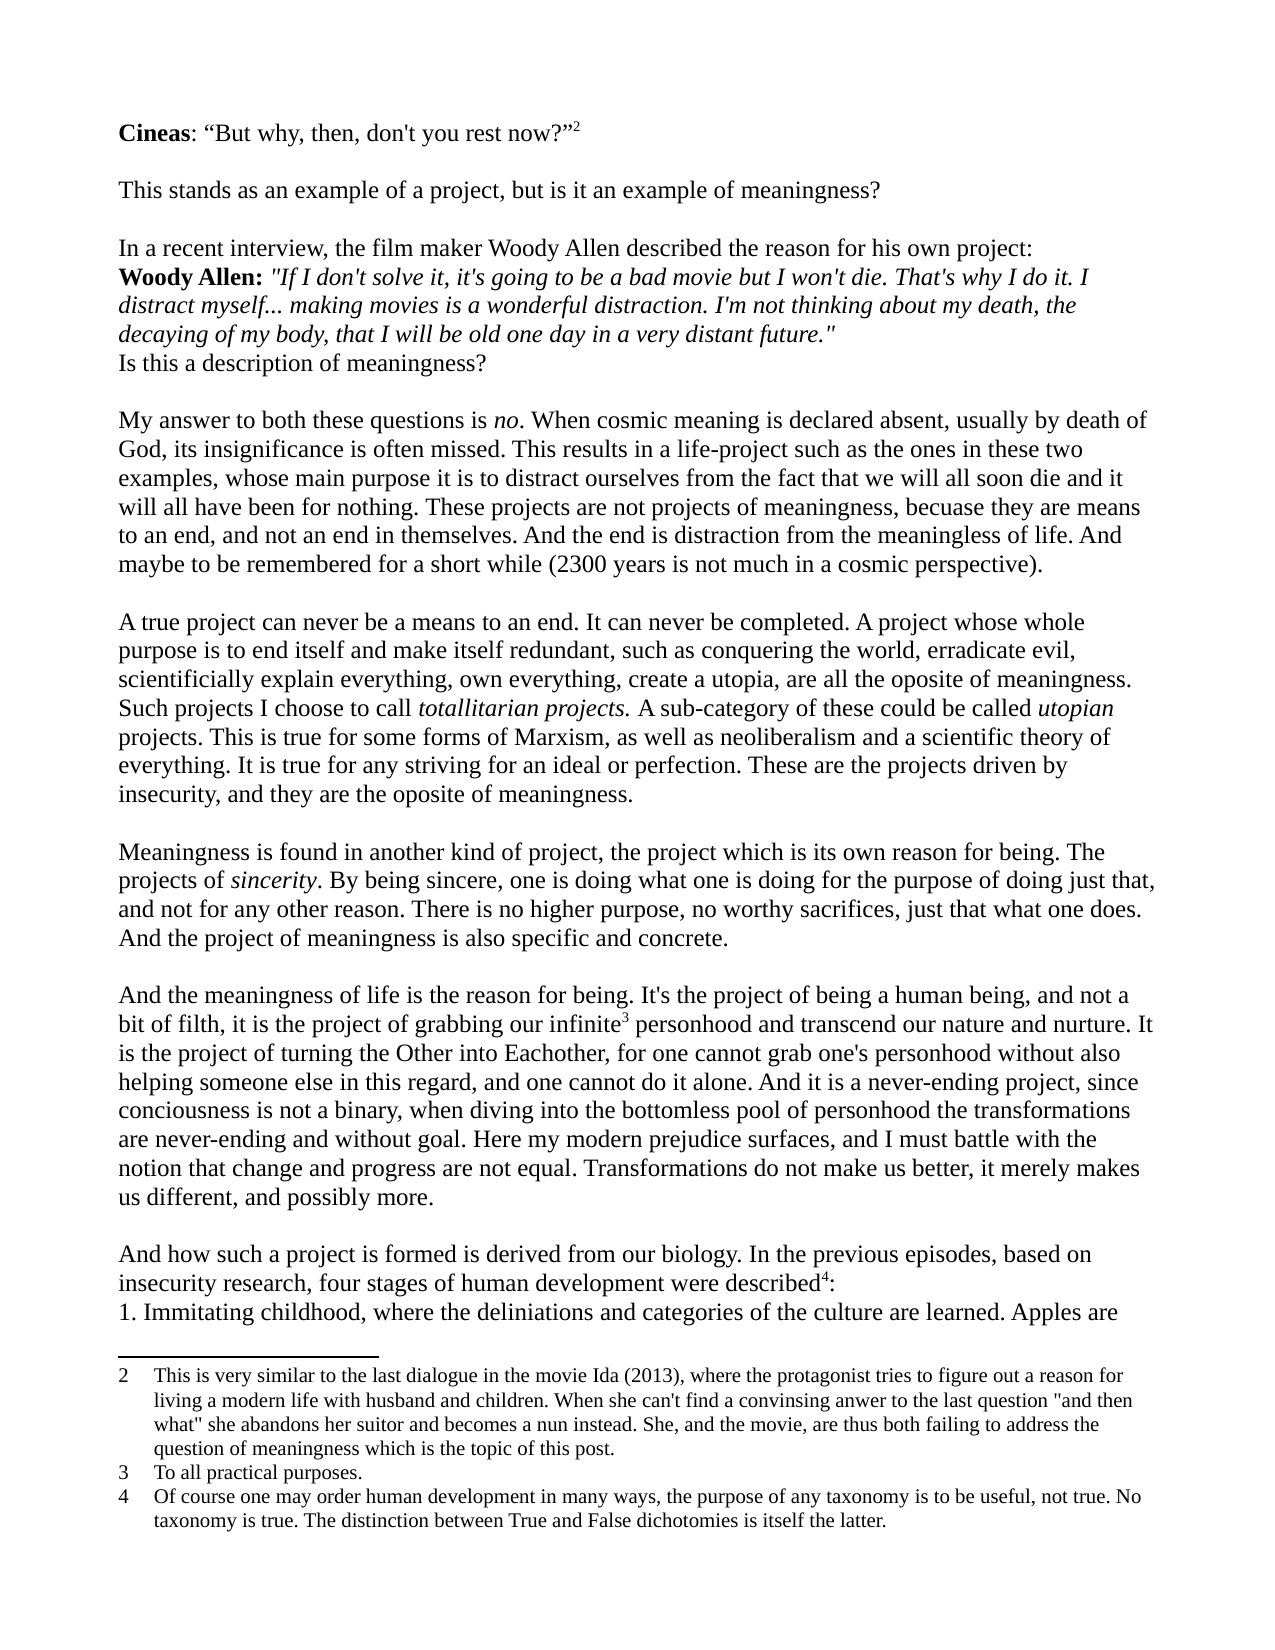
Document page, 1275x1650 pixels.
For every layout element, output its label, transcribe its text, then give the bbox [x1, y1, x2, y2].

text Of course one may order human development in many ways, the purpose of any taxonomy is to be useful, not true. No taxonomy is true. The distinction between True and False dichotomies is itself the latter. [118, 1484, 1157, 1532]
text Is this a description of meaningness? [118, 348, 1157, 377]
text This stands as an example of a project, but is it an example of meaningness? [118, 176, 1157, 204]
text Meaningness is found in another kind of project, the project which is its own reason for being. The projects of sincerity. By being sincere, one is doing what one is doing for the purpose of doing just that, and not for any other reason. There is no higher purpose, no worthy sacrifices, just that what one does. And the project of meaningness is also specific and concrete. [118, 837, 1157, 952]
text And how such a project is formed is derived from our biology. In the previous episodes, based on insecurity research, four stages of human development were described: [118, 1239, 1157, 1297]
text And the meaningness of life is the reason for being. It's the project of being a human being, and not a bit of filth, it is the project of grabbing our infinite personhood and transcend our nature and nurture. It is the project of turning the Other into Eachother, for one cannot grab one's personhood without also helping someone else in this regard, and one cannot do it alone. And it is a never-ending project, since conciousness is not a binary, when diving into the bottomless pool of personhood the transformations are never-ending and without goal. Here my modern prejudice surfaces, and I must battle with the notion that change and progress are not equal. Transformations do not make us better, it merely makes us different, and possibly more. [118, 981, 1157, 1211]
text In a recent interview, the film maker Woody Allen described the reason for his own project: [118, 233, 1157, 262]
text To all practical purposes. [118, 1460, 1157, 1484]
text A true project can never be a means to an end. It can never be completed. A project whose whole purpose is to end itself and make itself redundant, such as conquering the world, erradicate evil, scientificially explain everything, own everything, create a utopia, are all the oposite of meaningness. Such projects I choose to call totallitarian projects. A sub-category of these could be called utopian projects. This is true for some forms of Marxism, as well as neoliberalism and a scientific theory of everything. It is true for any striving for an ideal or perfection. These are the projects driven by insecurity, and they are the oposite of meaningness. [118, 607, 1157, 808]
text Woody Allen: "If I don't solve it, it's going to be a bad movie but I won't die. That's why I do it. I distract myself... making movies is a wonderful distraction. I'm not thinking about my death, the decaying of my body, that I will be old one day in a very distant future." [118, 262, 1157, 348]
text 1. Immitating childhood, where the deliniations and categories of the culture are learned. Apples are [118, 1297, 1157, 1326]
text My answer to both these questions is no. When cosmic meaning is declared absent, usually by death of God, its insignificance is often missed. This results in a life-project such as the ones in these two examples, whose main purpose it is to distract ourselves from the fact that we will all soon die and it will all have been for nothing. These projects are not projects of meaningness, becuase they are means to an end, and not an end in themselves. And the end is distraction from the meaningless of life. And maybe to be remembered for a short while (2300 years is not much in a cosmic perspective). [118, 406, 1157, 578]
text Cineas: “But why, then, don't you rest now?” [118, 118, 1157, 147]
text This is very similar to the last dialogue in the movie Ida (2013), where the protagonist tries to figure out a reason for living a modern life with husband and children. When she can't find a convinsing anwer to the last question "and then what" she abandons her suitor and becomes a nun instead. She, and the movie, are thus both failing to address the question of meaningness which is the topic of this post. [118, 1363, 1157, 1460]
